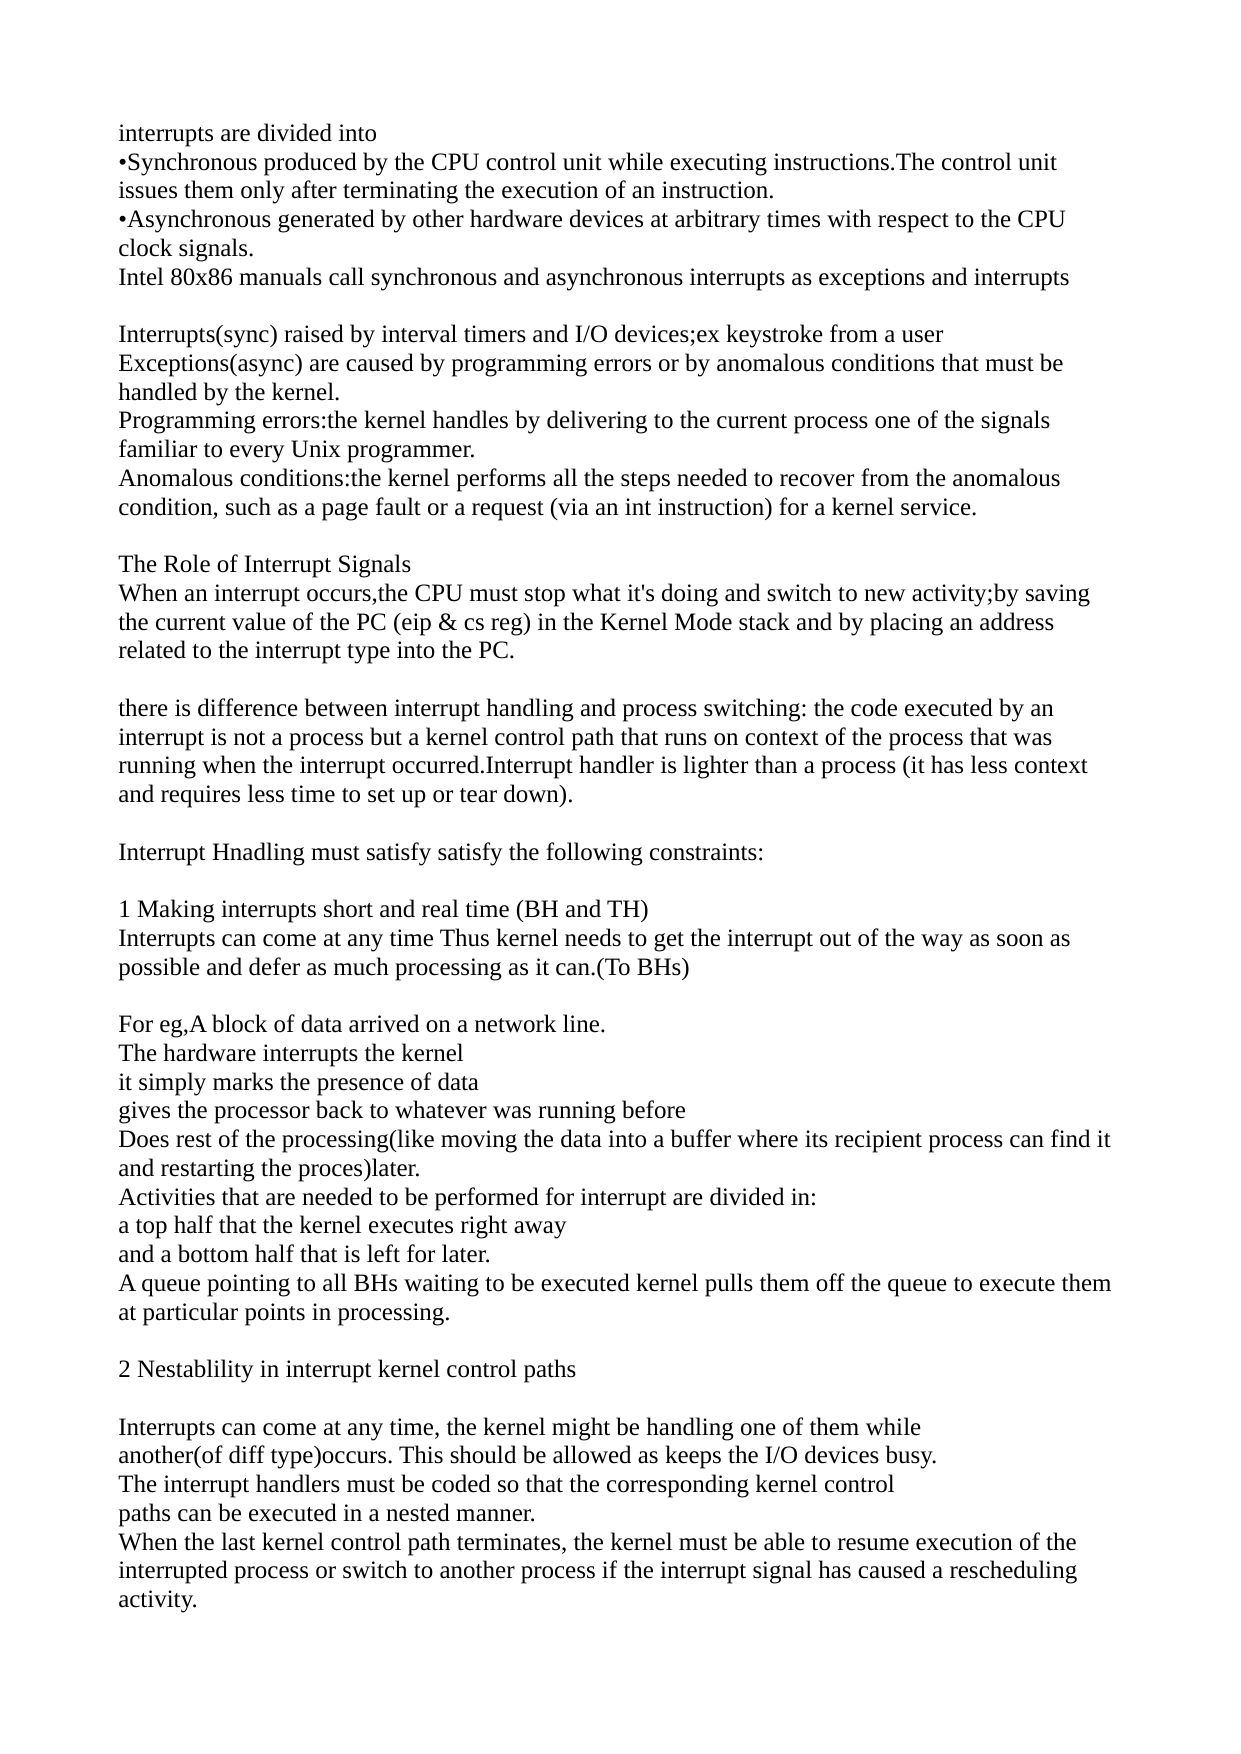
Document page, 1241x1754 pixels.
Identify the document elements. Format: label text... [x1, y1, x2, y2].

text When the last kernel control path terminates, the kernel must be able to resume execution of the interrupted process or switch to another process if the interrupt signal has caused a rescheduling activity. [118, 1527, 1122, 1613]
text there is difference between interrupt handling and process switching: the code executed by an interrupt is not a process but a kernel control path that runs on context of the process that was running when the interrupt occurred.Interrupt handler is lighter than a process (it has less context and requires less time to set up or tear down). [118, 693, 1122, 808]
text Intel 80x86 manuals call synchronous and asynchronous interrupts as exceptions and interrupts [118, 262, 1122, 291]
text Activities that are needed to be performed for interrupt are divided in: [118, 1182, 1122, 1211]
text Interrupts(sync) raised by interval timers and I/O devices;ex keystroke from a user [118, 319, 1122, 348]
text Anomalous conditions:the kernel performs all the steps needed to recover from the anomalous condition, such as a page fault or a request (via an int instruction) for a kernel service. [118, 463, 1122, 521]
text gives the processor back to whatever was running before [118, 1096, 1122, 1124]
text For eg,A block of data arrived on a network line. [118, 1009, 1122, 1038]
text Programming errors:the kernel handles by delivering to the current process one of the signals familiar to every Unix programmer. [118, 406, 1122, 463]
text another(of diff type)occurs. This should be allowed as keeps the I/O devices busy. [118, 1441, 1122, 1469]
text A queue pointing to all BHs waiting to be executed kernel pulls them off the queue to execute them at particular points in processing. [118, 1268, 1122, 1326]
text 2 Nestablility in interrupt kernel control paths [118, 1354, 1122, 1383]
text a top half that the kernel executes right away [118, 1211, 1122, 1239]
text •Asynchronous generated by other hardware devices at arbitrary times with respect to the CPU clock signals. [118, 204, 1122, 262]
text When an interrupt occurs,the CPU must stop what it's doing and switch to new activity;by saving the current value of the PC (eip & cs reg) in the Kernel Mode stack and by placing an address related to the interrupt type into the PC. [118, 578, 1122, 664]
text Interrupts can come at any time, the kernel might be handling one of them while [118, 1412, 1122, 1441]
text Interrupt Hnadling must satisfy satisfy the following constraints: [118, 837, 1122, 866]
text Interrupts can come at any time Thus kernel needs to get the interrupt out of the way as soon as possible and defer as much processing as it can.(To BHs) [118, 923, 1122, 981]
text Does rest of the processing(like moving the data into a buffer where its recipient process can find it and restarting the proces)later. [118, 1124, 1122, 1182]
text interrupts are divided into [118, 118, 1122, 147]
text The Role of Interrupt Signals [118, 549, 1122, 578]
text and a bottom half that is left for later. [118, 1239, 1122, 1268]
text it simply marks the presence of data [118, 1067, 1122, 1096]
text paths can be executed in a nested manner. [118, 1498, 1122, 1527]
text Exceptions(async) are caused by programming errors or by anomalous conditions that must be handled by the kernel. [118, 348, 1122, 406]
text The hardware interrupts the kernel [118, 1038, 1122, 1067]
text 1 Making interrupts short and real time (BH and TH) [118, 894, 1122, 923]
text The interrupt handlers must be coded so that the corresponding kernel control [118, 1469, 1122, 1498]
text •Synchronous produced by the CPU control unit while executing instructions.The control unit issues them only after terminating the execution of an instruction. [118, 147, 1122, 204]
